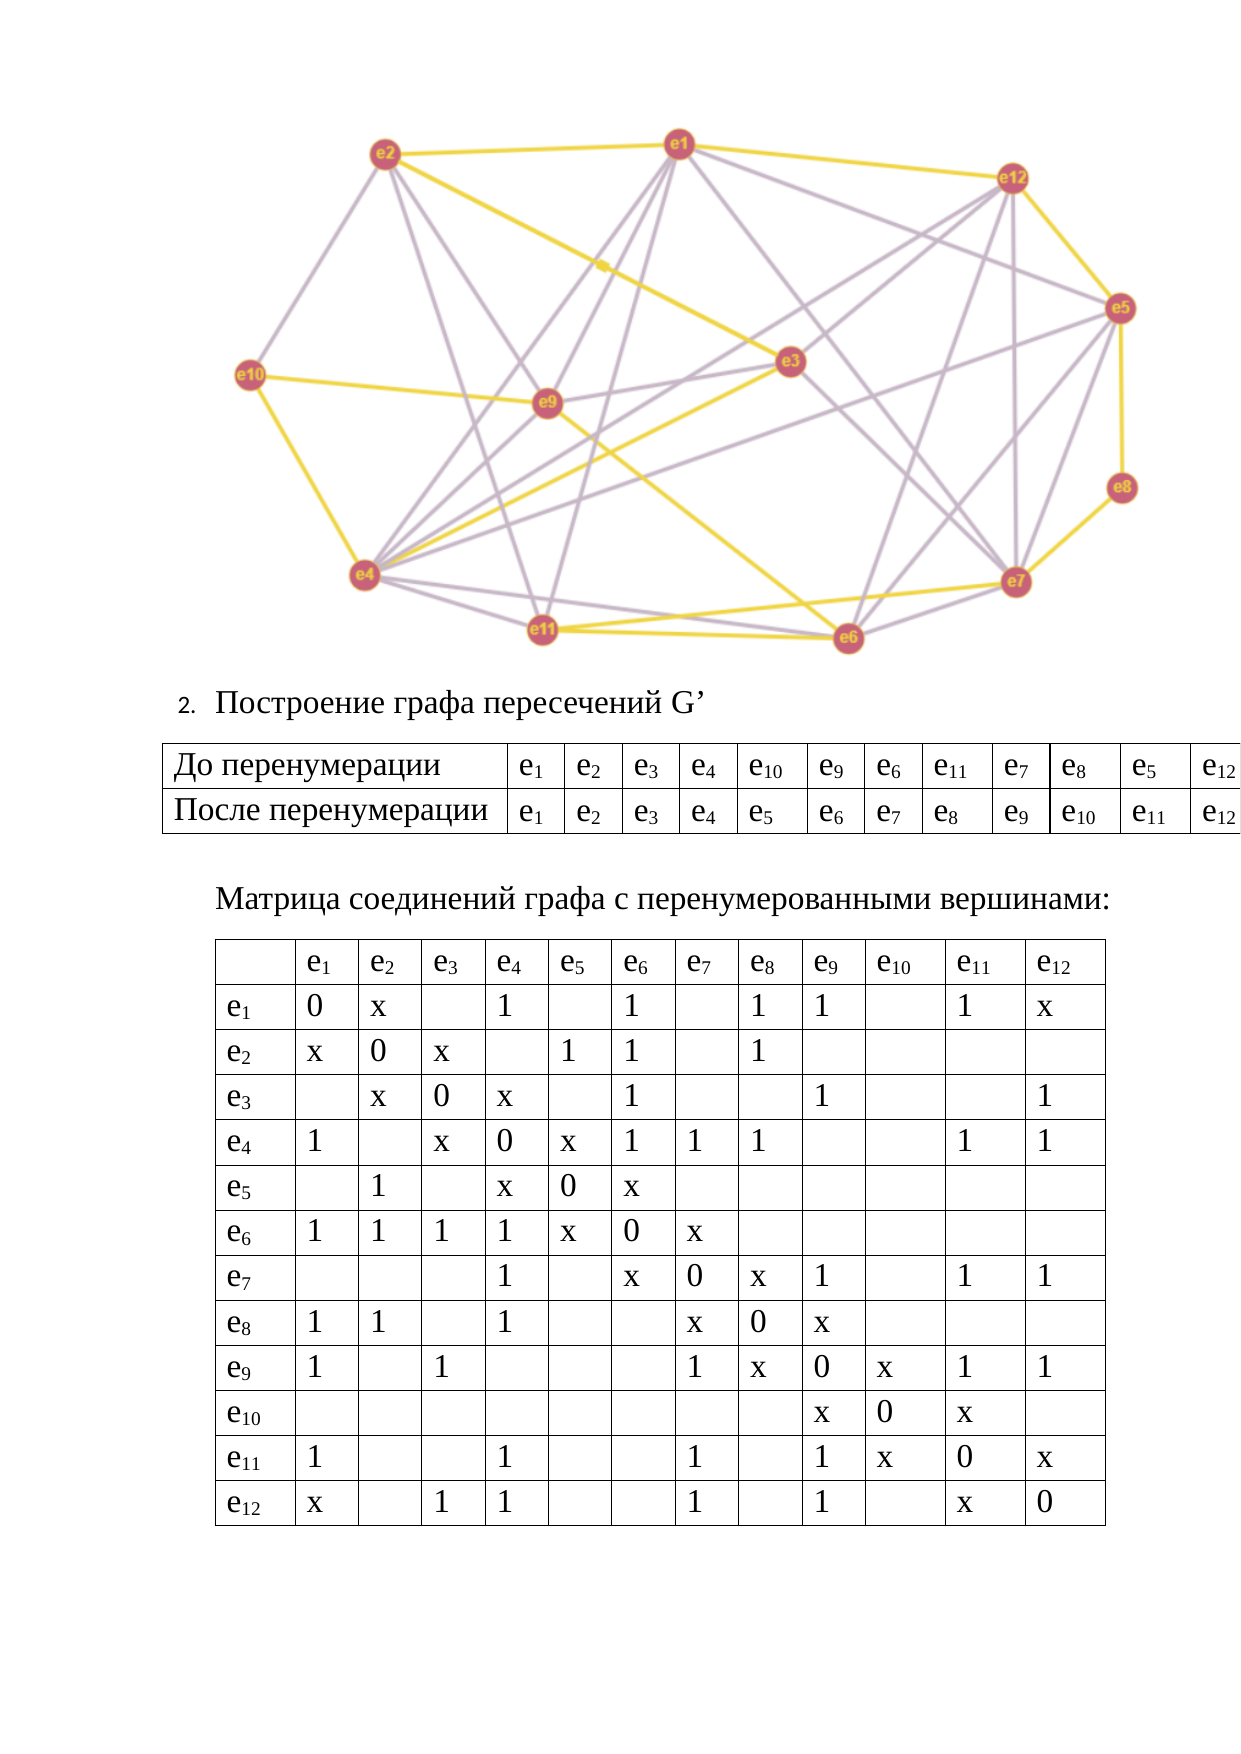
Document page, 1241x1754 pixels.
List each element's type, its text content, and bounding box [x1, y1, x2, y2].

table_cell 1 [422, 1211, 485, 1255]
table_cell [946, 1166, 1025, 1209]
table_cell [422, 1301, 485, 1345]
table_cell [803, 1166, 865, 1209]
table_cell e3 [216, 1075, 295, 1119]
table_header e7 [993, 744, 1049, 788]
table_cell х [612, 1166, 675, 1209]
table_cell [866, 1166, 945, 1209]
table_cell 0 [803, 1346, 865, 1390]
table_cell [359, 1256, 421, 1300]
table_cell 1 [486, 1211, 548, 1255]
table_cell 1 [946, 985, 1025, 1029]
table_cell 1 [296, 1211, 358, 1255]
table_cell 1 [1026, 1120, 1105, 1164]
table_cell х [1026, 1436, 1105, 1480]
table_cell 1 [676, 1120, 738, 1164]
table_header e2 [565, 744, 622, 788]
table_cell [486, 1391, 548, 1435]
table_cell х [739, 1346, 802, 1390]
table_cell 1 [359, 1211, 421, 1255]
table_cell 1 [803, 985, 865, 1029]
table_cell [1026, 1166, 1105, 1209]
table_cell 0 [1026, 1481, 1105, 1525]
list Построение графа пересечений G’ [177, 682, 1152, 721]
table_header e8 [1051, 744, 1120, 788]
table_cell 1 [803, 1436, 865, 1480]
table_cell х [866, 1436, 945, 1480]
table_cell 1 [1026, 1075, 1105, 1119]
table_cell 1 [803, 1256, 865, 1300]
picture [214, 118, 1164, 678]
table_cell [549, 985, 611, 1029]
table_cell 1 [612, 1030, 675, 1074]
table_header e11 [946, 940, 1025, 984]
table_cell х [946, 1481, 1025, 1525]
table_cell 1 [359, 1301, 421, 1345]
table_cell х [803, 1391, 865, 1435]
table_cell х [739, 1256, 802, 1300]
table_cell [359, 1481, 421, 1525]
table_cell 1 [676, 1481, 738, 1525]
table_cell [866, 1120, 945, 1164]
table_cell 1 [739, 1120, 802, 1164]
table_header e1 [296, 940, 358, 984]
table_cell х [1026, 985, 1105, 1029]
table_cell х [422, 1120, 485, 1164]
table_cell 1 [549, 1030, 611, 1074]
table_header e6 [865, 744, 922, 788]
table_cell e5 [738, 789, 807, 833]
table_cell [486, 1030, 548, 1074]
table_cell 1 [676, 1436, 738, 1480]
table_cell [676, 1391, 738, 1435]
table_cell [549, 1391, 611, 1435]
table_cell e5 [216, 1166, 295, 1209]
table_cell х [946, 1391, 1025, 1435]
table_cell 0 [866, 1391, 945, 1435]
table_cell [549, 1436, 611, 1480]
table_cell [866, 1256, 945, 1300]
table_cell [946, 1301, 1025, 1345]
table_cell 1 [946, 1120, 1025, 1164]
table_cell e1 [216, 985, 295, 1029]
table_cell [359, 1346, 421, 1390]
table_cell [296, 1256, 358, 1300]
table_cell 1 [946, 1346, 1025, 1390]
table_cell e12 [216, 1481, 295, 1525]
table_cell e7 [865, 789, 922, 833]
table_cell х [296, 1030, 358, 1074]
table_cell [1026, 1391, 1105, 1435]
table_header e4 [486, 940, 548, 984]
table_header e8 [739, 940, 802, 984]
table_cell e8 [216, 1301, 295, 1345]
table_cell [803, 1120, 865, 1164]
table_cell e4 [216, 1120, 295, 1164]
table_cell 1 [486, 1436, 548, 1480]
table_cell e2 [565, 789, 622, 833]
table_cell х [486, 1166, 548, 1209]
table_cell 1 [486, 1481, 548, 1525]
table_header e9 [803, 940, 865, 984]
table_cell [866, 1301, 945, 1345]
table_cell [549, 1481, 611, 1525]
table_cell [803, 1211, 865, 1255]
table_cell После перенумерации [163, 789, 507, 833]
table_cell e9 [216, 1346, 295, 1390]
table_cell 1 [359, 1166, 421, 1209]
table_cell [1026, 1211, 1105, 1255]
table_cell [549, 1346, 611, 1390]
table_cell e2 [216, 1030, 295, 1074]
table_cell [296, 1075, 358, 1119]
table_cell 0 [676, 1256, 738, 1300]
table_cell 1 [486, 1256, 548, 1300]
table_cell e4 [680, 789, 737, 833]
table_header e4 [680, 744, 737, 788]
table_cell [549, 1256, 611, 1300]
table_cell 1 [946, 1256, 1025, 1300]
table_cell [612, 1301, 675, 1345]
table_cell [866, 1075, 945, 1119]
table_cell [549, 1075, 611, 1119]
table_header e12 [1191, 744, 1240, 788]
table_cell 0 [739, 1301, 802, 1345]
table_cell [676, 1030, 738, 1074]
table_cell 1 [612, 1075, 675, 1119]
table_cell e1 [508, 789, 564, 833]
table_cell [739, 1075, 802, 1119]
table_cell 0 [486, 1120, 548, 1164]
table_cell e11 [216, 1436, 295, 1480]
table_cell [946, 1030, 1025, 1074]
table_cell e11 [1121, 789, 1190, 833]
table_cell [612, 1346, 675, 1390]
table_cell [422, 1436, 485, 1480]
table_cell [739, 1391, 802, 1435]
table_cell 1 [296, 1301, 358, 1345]
table_cell [866, 1481, 945, 1525]
table_cell e3 [623, 789, 679, 833]
table_header e1 [508, 744, 564, 788]
table_cell [359, 1391, 421, 1435]
table_cell [739, 1211, 802, 1255]
table_cell 0 [359, 1030, 421, 1074]
table_cell e9 [993, 789, 1049, 833]
table_cell 1 [803, 1075, 865, 1119]
table_cell 1 [1026, 1346, 1105, 1390]
table_cell [612, 1436, 675, 1480]
table_cell 1 [612, 1120, 675, 1164]
list Матрица соединений графа с перенумерованными вершинами: [215, 878, 1152, 917]
table_cell [1026, 1301, 1105, 1345]
table_cell 1 [296, 1436, 358, 1480]
table_cell [676, 1075, 738, 1119]
table_cell 1 [739, 985, 802, 1029]
table_cell 1 [296, 1346, 358, 1390]
table_cell e8 [923, 789, 992, 833]
table_cell 1 [422, 1481, 485, 1525]
table_cell e10 [1051, 789, 1120, 833]
table_cell 1 [1026, 1256, 1105, 1300]
table_cell 1 [296, 1120, 358, 1164]
table_cell [612, 1391, 675, 1435]
table_cell 0 [422, 1075, 485, 1119]
table_header e10 [866, 940, 945, 984]
table_cell х [803, 1301, 865, 1345]
table_header e9 [808, 744, 864, 788]
table_cell х [866, 1346, 945, 1390]
table_cell 0 [946, 1436, 1025, 1480]
table_cell [549, 1301, 611, 1345]
table_cell [676, 985, 738, 1029]
table_cell 1 [612, 985, 675, 1029]
table_cell 0 [612, 1211, 675, 1255]
table_cell [676, 1166, 738, 1209]
table_cell 1 [422, 1346, 485, 1390]
table_cell [866, 1211, 945, 1255]
table_cell 0 [549, 1166, 611, 1209]
table_header e12 [1026, 940, 1105, 984]
table_cell [1026, 1030, 1105, 1074]
table_cell [422, 1166, 485, 1209]
table_header e6 [612, 940, 675, 984]
table_cell х [422, 1030, 485, 1074]
table_cell х [676, 1211, 738, 1255]
table_cell [803, 1030, 865, 1074]
table_cell х [296, 1481, 358, 1525]
table_cell [486, 1346, 548, 1390]
table_cell [359, 1436, 421, 1480]
table_cell 1 [739, 1030, 802, 1074]
table_cell х [549, 1211, 611, 1255]
table_header e7 [676, 940, 738, 984]
table_cell [359, 1120, 421, 1164]
table_header e11 [923, 744, 992, 788]
table_cell [946, 1075, 1025, 1119]
table_cell [296, 1391, 358, 1435]
table_cell х [612, 1256, 675, 1300]
table_cell [866, 1030, 945, 1074]
table_cell [422, 1256, 485, 1300]
table_cell 0 [296, 985, 358, 1029]
table_cell e7 [216, 1256, 295, 1300]
table_cell 1 [486, 1301, 548, 1345]
table_cell e6 [216, 1211, 295, 1255]
table_cell [422, 1391, 485, 1435]
table_header e10 [738, 744, 807, 788]
table_cell [739, 1481, 802, 1525]
table_header До перенумерации [163, 744, 507, 788]
table_cell 1 [486, 985, 548, 1029]
table_header e5 [1121, 744, 1190, 788]
table_cell [739, 1166, 802, 1209]
table_cell х [359, 1075, 421, 1119]
table_cell e10 [216, 1391, 295, 1435]
table_cell [739, 1436, 802, 1480]
table_cell х [676, 1301, 738, 1345]
table_cell e6 [808, 789, 864, 833]
table_cell х [486, 1075, 548, 1119]
table_cell e12 [1191, 789, 1240, 833]
table_cell [866, 985, 945, 1029]
table_cell 1 [676, 1346, 738, 1390]
table_cell х [359, 985, 421, 1029]
table_header e2 [359, 940, 421, 984]
table_cell [612, 1481, 675, 1525]
table_header e3 [623, 744, 679, 788]
table_header e5 [549, 940, 611, 984]
table_cell [946, 1211, 1025, 1255]
table_header [216, 940, 295, 984]
table_cell х [549, 1120, 611, 1164]
table_cell 1 [803, 1481, 865, 1525]
table_header e3 [422, 940, 485, 984]
table_cell [422, 985, 485, 1029]
table_cell [296, 1166, 358, 1209]
